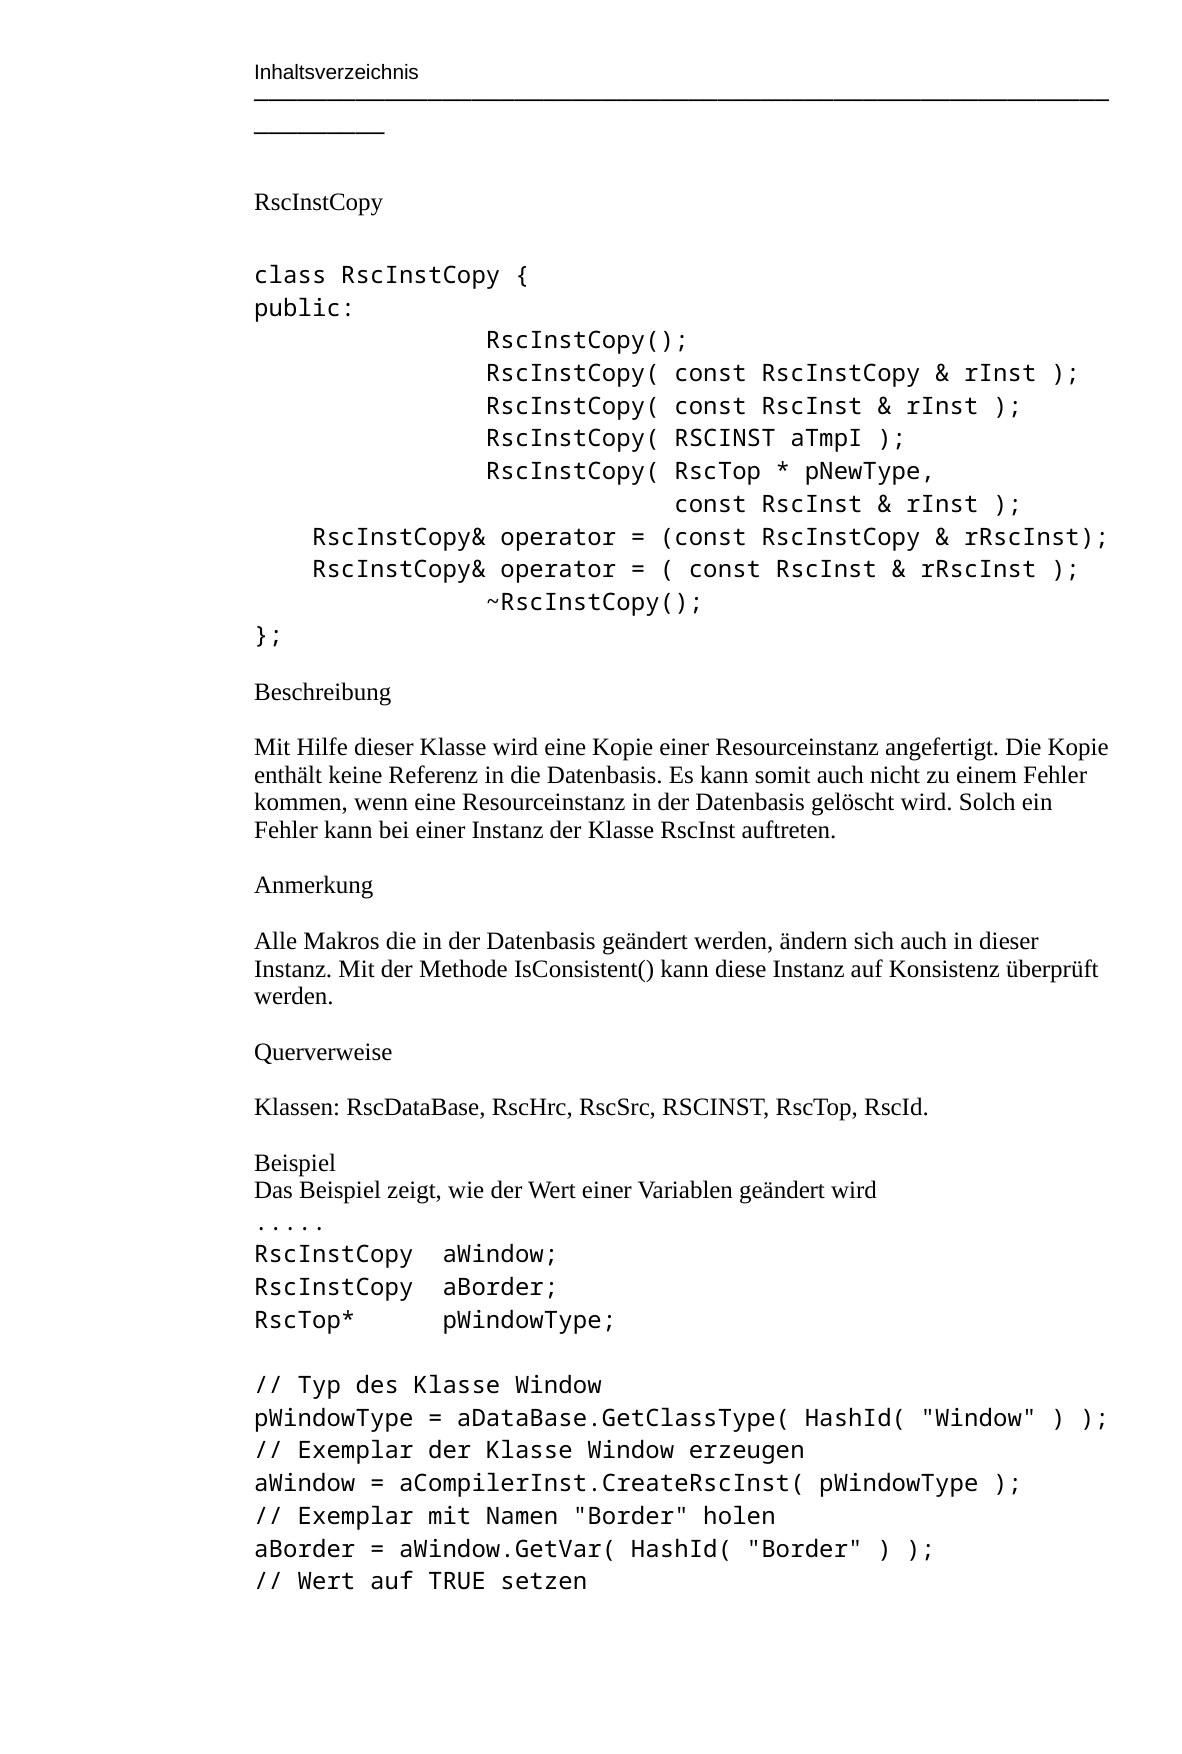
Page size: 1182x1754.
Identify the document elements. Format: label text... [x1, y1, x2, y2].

list // Typ des Klasse Window [254, 1368, 1110, 1400]
list RscInstCopy( RSCINST aTmpI ); [254, 421, 1110, 454]
list RscInstCopy( const RscInstCopy & rInst ); [254, 356, 1110, 388]
list RscInstCopy aBorder; [254, 1269, 1110, 1302]
text Beispiel [254, 1149, 1110, 1176]
text Klassen: RscDataBase, RscHrc, RscSrc, RSCINST, RscTop, RscId. [254, 1093, 1110, 1121]
list ..... [254, 1204, 1110, 1237]
list RscInstCopy( const RscInst & rInst ); [254, 388, 1110, 421]
text RscInstCopy [254, 188, 1110, 216]
list // Exemplar der Klasse Window erzeugen [254, 1433, 1110, 1466]
list public: [254, 290, 1110, 323]
list // Wert auf TRUE setzen [254, 1564, 1110, 1597]
list RscInstCopy& operator = (const RscInstCopy & rRscInst); [254, 519, 1110, 552]
list RscInstCopy( RscTop * pNewType, [254, 454, 1110, 486]
text Das Beispiel zeigt, wie der Wert einer Variablen geändert wird [254, 1176, 1110, 1204]
text Alle Makros die in der Datenbasis geändert werden, ändern sich auch in dieser Instanz. Mit der Methode IsConsistent() kann diese Instanz auf Konsistenz überprüft werden. [254, 927, 1110, 1010]
list aWindow = aCompilerInst.CreateRscInst( pWindowType ); [254, 1466, 1110, 1498]
text Mit Hilfe dieser Klasse wird eine Kopie einer Resourceinstanz angefertigt. Die Kopie enthält keine Referenz in die Datenbasis. Es kann somit auch nicht zu einem Fehler kommen, wenn eine Resourceinstanz in der Datenbasis gelöscht wird. Solch ein Fehler kann bei einer Instanz der Klasse RscInst auftreten. [254, 733, 1110, 844]
text Anmerkung [254, 872, 1110, 899]
list RscInstCopy& operator = ( const RscInst & rRscInst ); [254, 552, 1110, 584]
list pWindowType = aDataBase.GetClassType( HashId( "Window" ) ); [254, 1400, 1110, 1433]
list const RscInst & rInst ); [254, 486, 1110, 519]
list class RscInstCopy { [254, 257, 1110, 290]
text Beschreibung [254, 678, 1110, 705]
list RscInstCopy(); [254, 323, 1110, 356]
list RscInstCopy aWindow; [254, 1237, 1110, 1269]
list ~RscInstCopy(); [254, 584, 1110, 617]
list aBorder = aWindow.GetVar( HashId( "Border" ) ); [254, 1531, 1110, 1564]
list // Exemplar mit Namen "Border" holen [254, 1498, 1110, 1531]
list }; [254, 617, 1110, 650]
list RscTop* pWindowType; [254, 1302, 1110, 1335]
text Querverweise [254, 1038, 1110, 1066]
